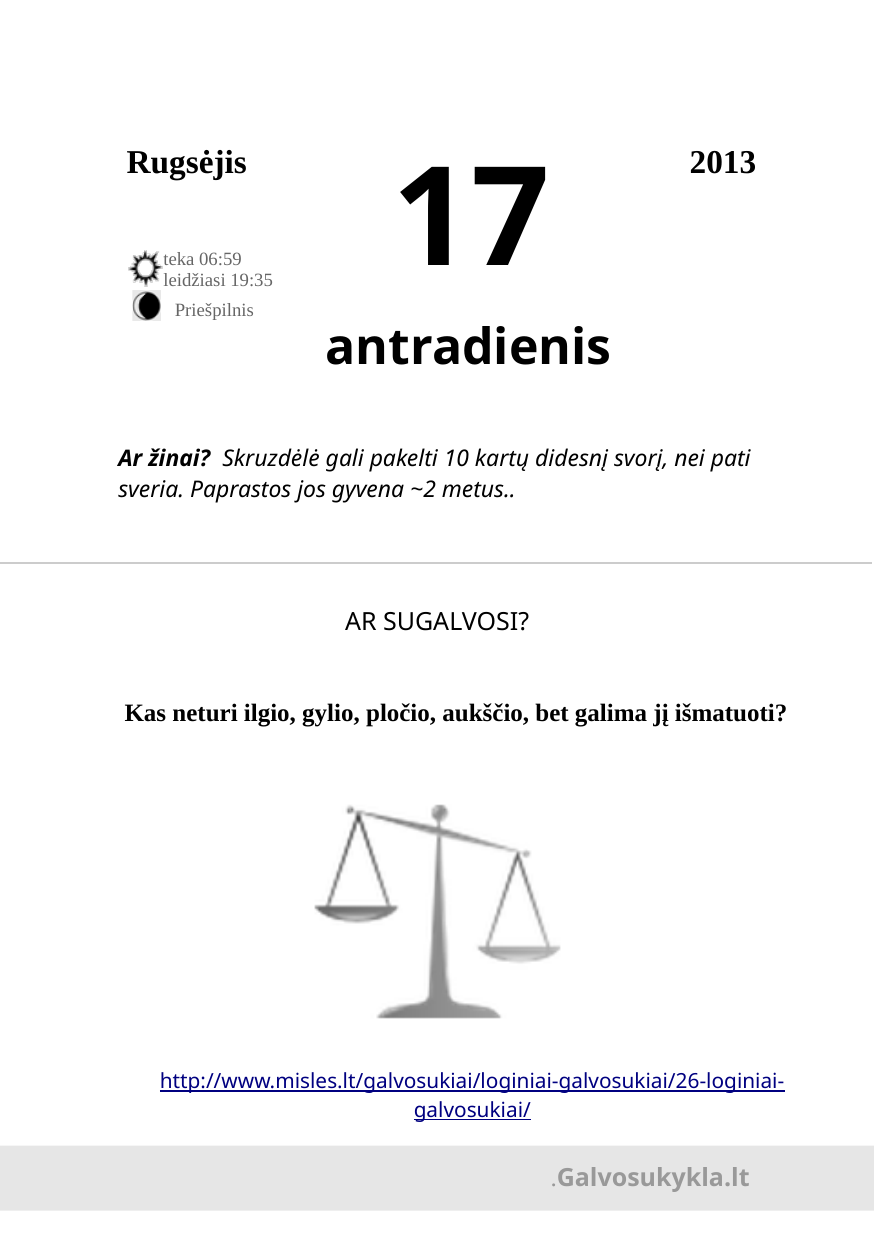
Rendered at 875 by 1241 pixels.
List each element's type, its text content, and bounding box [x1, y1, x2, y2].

text Kas neturi ilgio, gylio, pločio, aukščio, bet galima jį išmatuoti? [118, 698, 799, 727]
table_header 17 antradienis [299, 118, 638, 379]
text Ar žinai? Skruzdėlė gali pakelti 10 kartų didesnį svorį, nei pati sveria. Paprastos jos gyvena ~2 metus.. [118, 442, 756, 504]
table_header Priešpilnis [118, 288, 298, 379]
text AR SUGALVOSI? [118, 604, 756, 638]
table_header Rugsėjis teka 06:59 leidžiasi 19:35 [118, 118, 298, 287]
text http://www.misles.lt/galvosukiai/loginiai-galvosukiai/26-loginiai-galvosukiai/ [118, 1066, 826, 1123]
table_header 2013 [638, 118, 756, 379]
